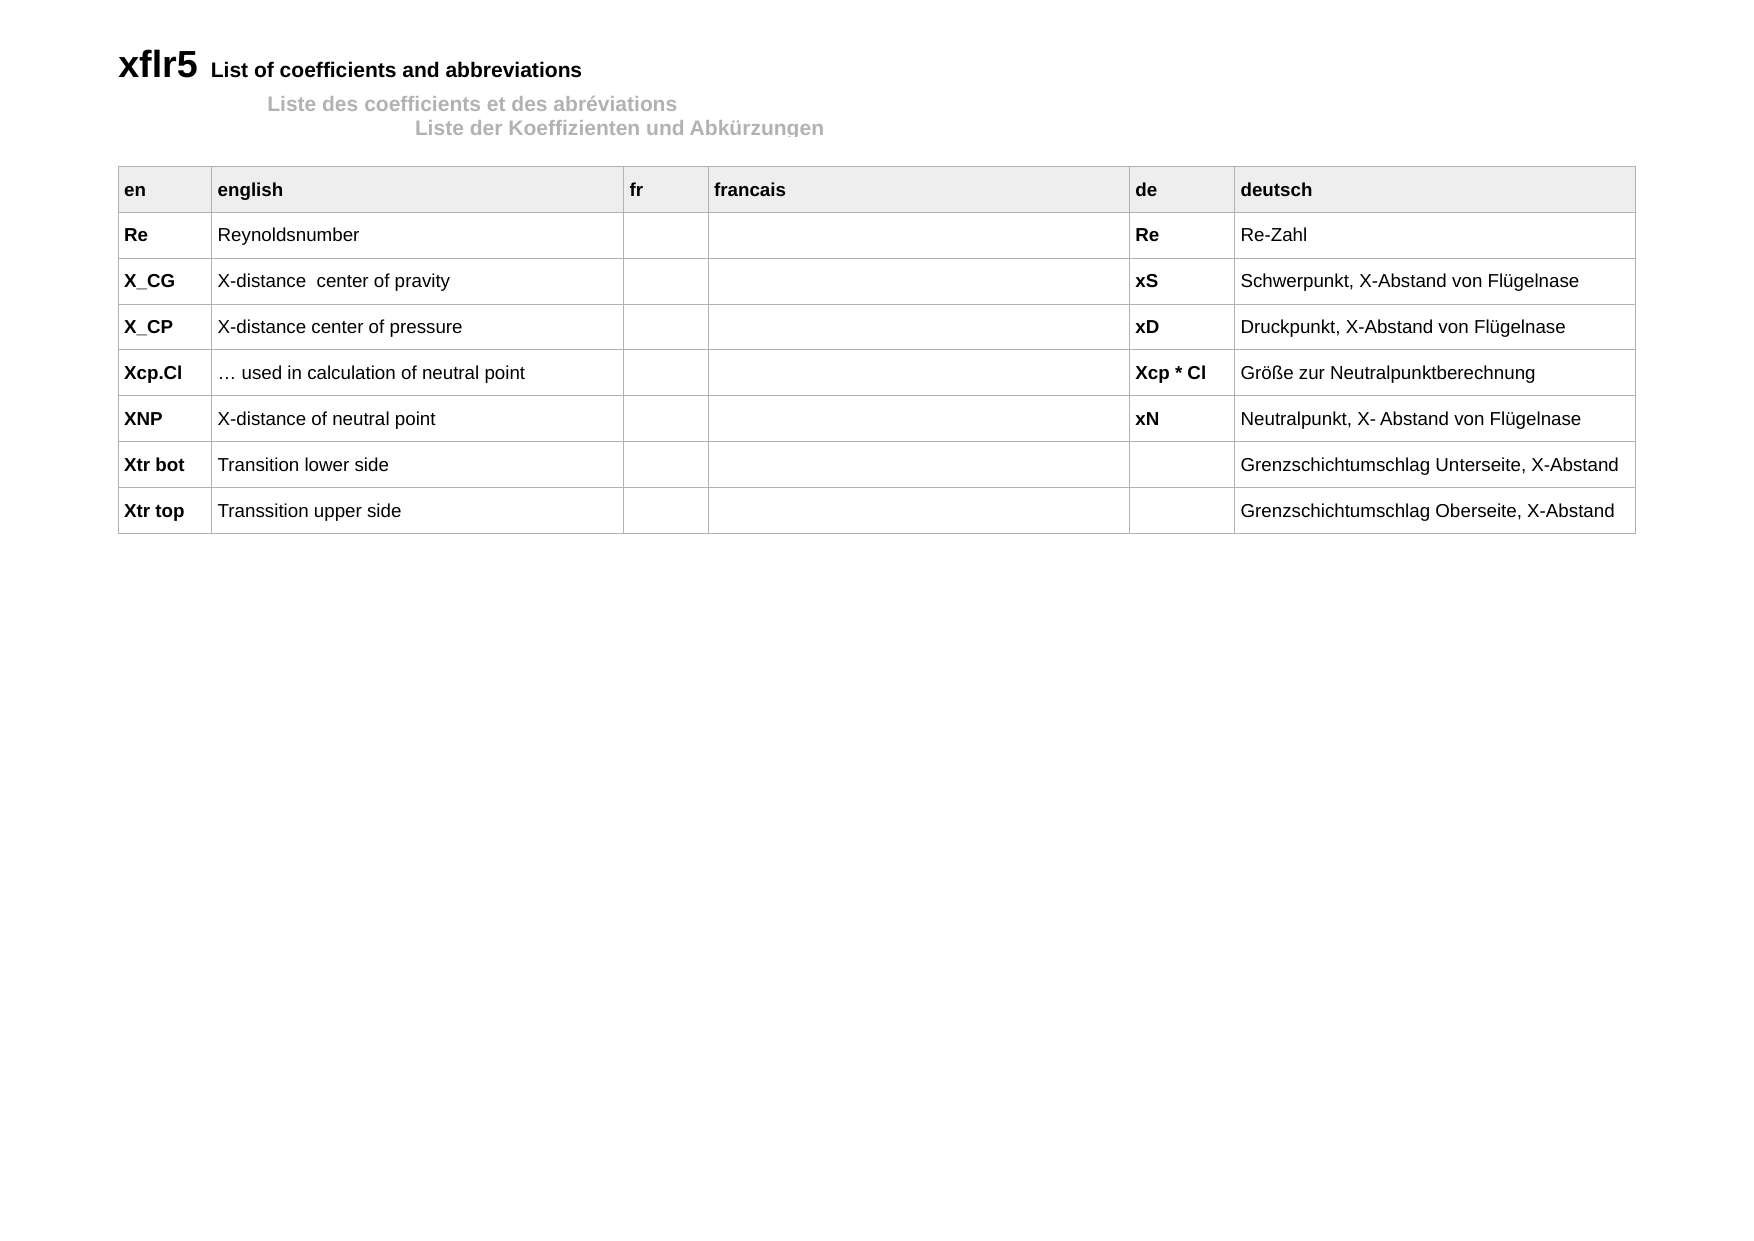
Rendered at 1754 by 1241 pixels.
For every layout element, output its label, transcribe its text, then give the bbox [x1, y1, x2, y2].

table_cell Xcp * Cl [1130, 350, 1234, 395]
table_cell Re-Zahl [1235, 213, 1635, 257]
table_cell X-distance center of pressure [212, 305, 623, 349]
table_cell X-distance center of pravity [212, 259, 623, 303]
table_cell [709, 213, 1129, 257]
table_cell [624, 488, 708, 533]
table_cell … used in calculation of neutral point [212, 350, 623, 395]
table_cell xS [1130, 259, 1234, 303]
table_cell [709, 259, 1129, 303]
table_cell Transition lower side [212, 442, 623, 487]
table_cell [624, 442, 708, 487]
table_cell [709, 396, 1129, 441]
table_header fr [624, 167, 708, 212]
table_cell Schwerpunkt, X-Abstand von Flügelnase [1235, 259, 1635, 303]
table_header english [212, 167, 623, 212]
table_cell Xcp.Cl [119, 350, 211, 395]
table_cell Druckpunkt, X-Abstand von Flügelnase [1235, 305, 1635, 349]
table_cell Re [1130, 213, 1234, 257]
table_cell Grenzschichtumschlag Oberseite, X-Abstand [1235, 488, 1635, 533]
table_cell [709, 305, 1129, 349]
table_cell [1130, 442, 1234, 487]
table_cell [1130, 488, 1234, 533]
table_cell XNP [119, 396, 211, 441]
table_cell X_CG [119, 259, 211, 303]
table_cell [624, 259, 708, 303]
table_cell Transsition upper side [212, 488, 623, 533]
table_cell Reynoldsnumber [212, 213, 623, 257]
table_header francais [709, 167, 1129, 212]
table_cell [624, 396, 708, 441]
table_cell Grenzschichtumschlag Unterseite, X-Abstand [1235, 442, 1635, 487]
table_header en [119, 167, 211, 212]
table_cell [624, 350, 708, 395]
table_cell [624, 213, 708, 257]
table_cell Neutralpunkt, X- Abstand von Flügelnase [1235, 396, 1635, 441]
table_cell Größe zur Neutralpunktberechnung [1235, 350, 1635, 395]
table_cell Xtr bot [119, 442, 211, 487]
table_cell [709, 350, 1129, 395]
table_header deutsch [1235, 167, 1635, 212]
table_cell X-distance of neutral point [212, 396, 623, 441]
table_cell xD [1130, 305, 1234, 349]
table_cell [709, 488, 1129, 533]
table_cell Xtr top [119, 488, 211, 533]
table_cell Re [119, 213, 211, 257]
table_cell xN [1130, 396, 1234, 441]
table_cell X_CP [119, 305, 211, 349]
table_cell [624, 305, 708, 349]
table_header de [1130, 167, 1234, 212]
table_cell [709, 442, 1129, 487]
